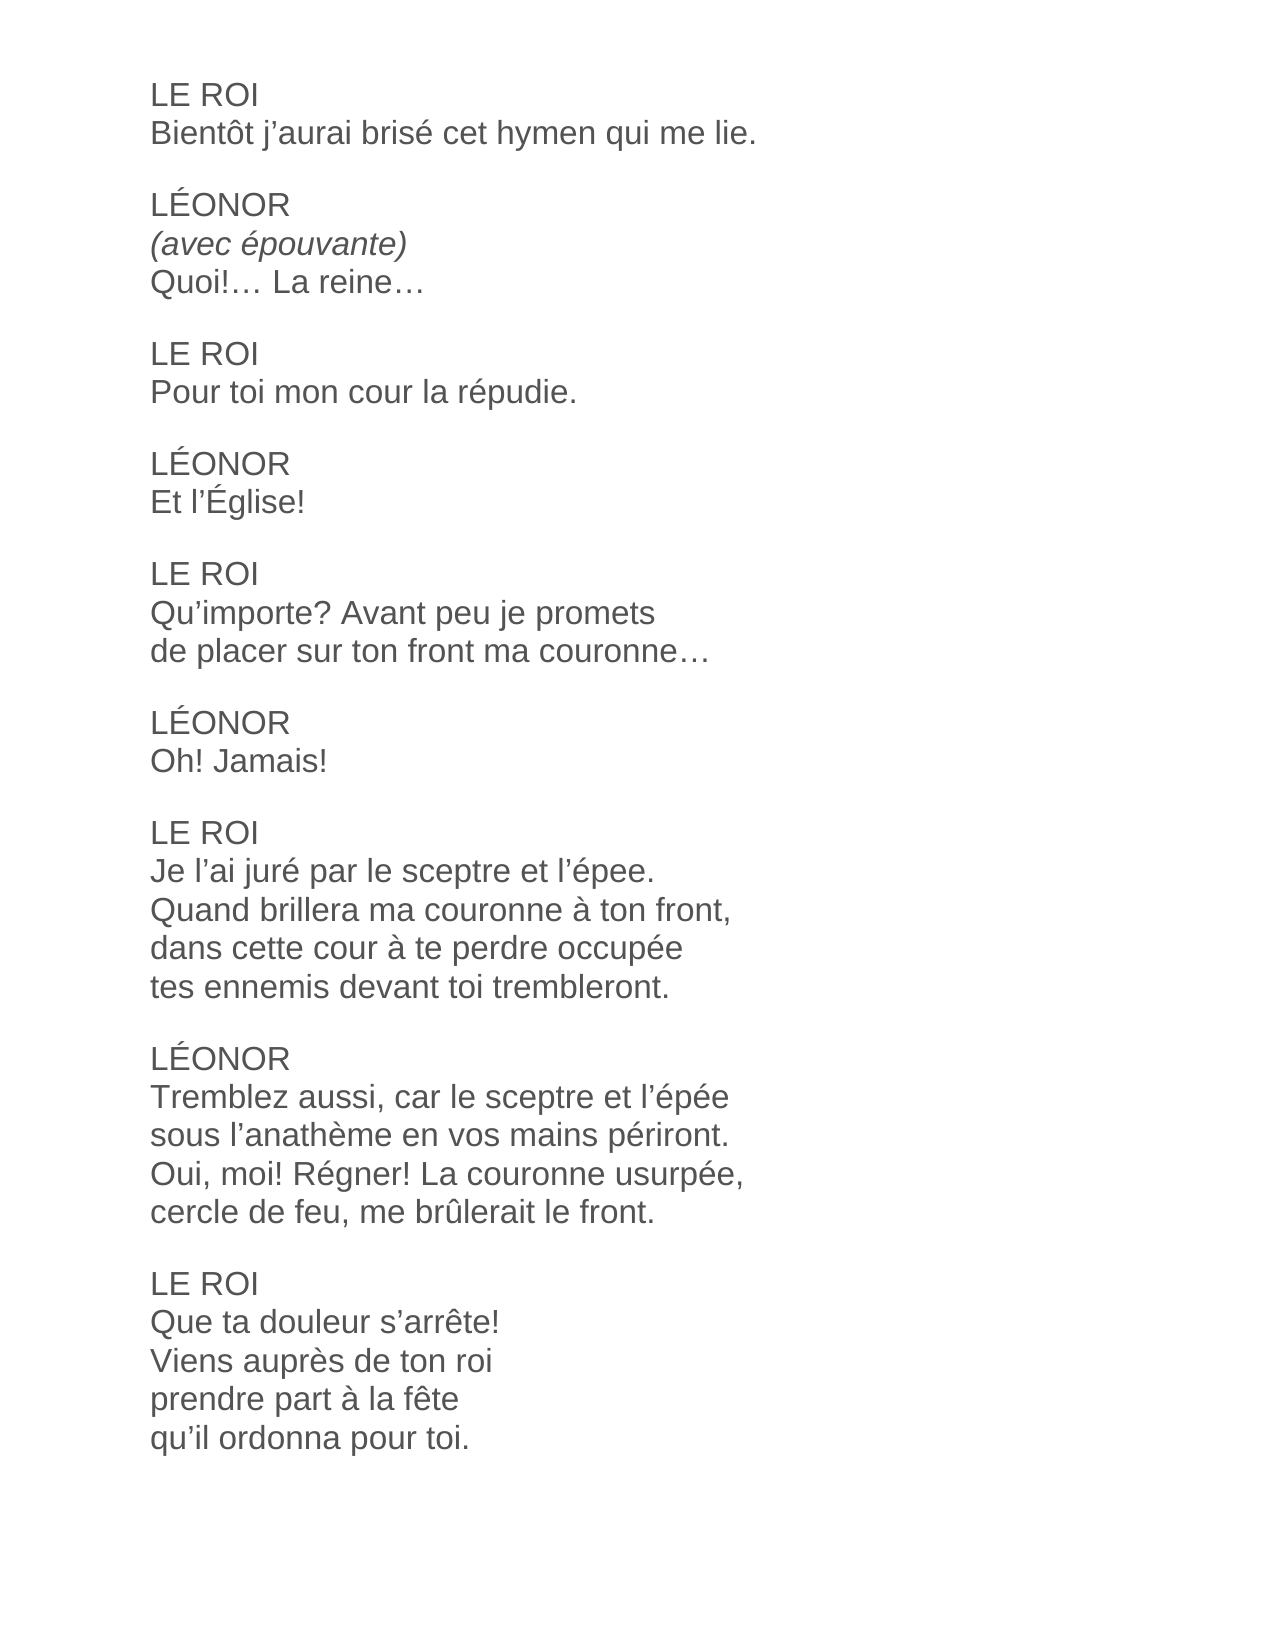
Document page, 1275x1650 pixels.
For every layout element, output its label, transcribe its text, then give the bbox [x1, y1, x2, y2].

text LE ROI Pour toi mon cour la répudie. [150, 334, 1125, 411]
text LÉONOR Tremblez aussi, car le sceptre et l’épée sous l’anathème en vos mains périront. Oui, moi! Régner! La couronne usurpée, cercle de feu, me brûlerait le front. [150, 1039, 1125, 1231]
text LÉONOR Oh! Jamais! [150, 703, 1125, 780]
text LE ROI Qu’importe? Avant peu je promets de placer sur ton front ma couronne… [150, 554, 1125, 669]
text LE ROI Bientôt j’aurai brisé cet hymen qui me lie. [150, 75, 1125, 152]
text LÉONOR (avec épouvante) Quoi!… La reine… [150, 185, 1125, 301]
text LE ROI Que ta douleur s’arrête! Viens auprès de ton roi prendre part à la fête qu’il ordonna pour toi. [150, 1264, 1125, 1456]
text LÉONOR Et l’Église! [150, 444, 1125, 521]
text LE ROI Je l’ai juré par le sceptre et l’épee. Quand brillera ma couronne à ton front, dans cette cour à te perdre occupée tes ennemis devant toi trembleront. [150, 813, 1125, 1005]
